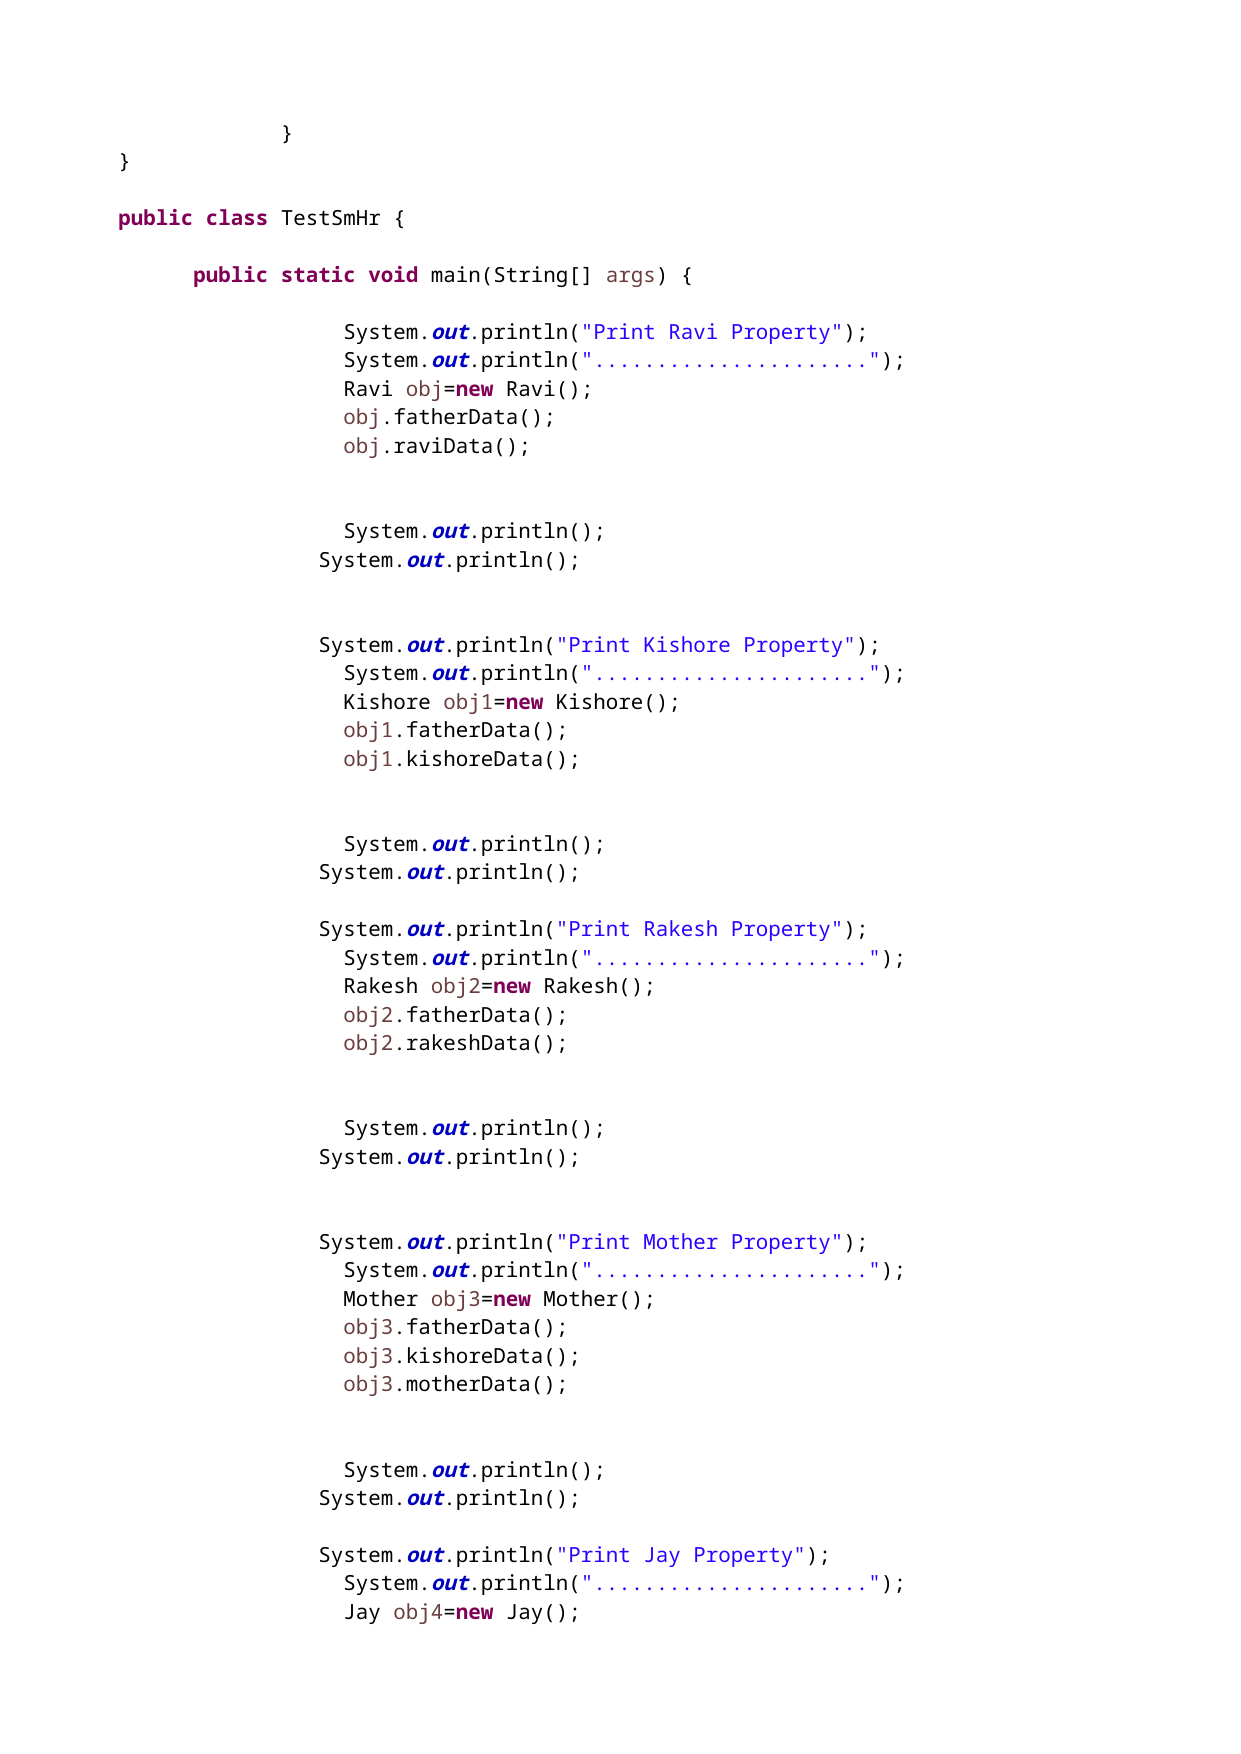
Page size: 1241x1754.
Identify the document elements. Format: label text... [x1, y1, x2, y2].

text System.out.println(); [118, 829, 1122, 857]
text obj1.kishoreData(); [118, 744, 1122, 772]
text System.out.println(); [118, 1142, 1122, 1170]
text System.out.println("Print Ravi Property"); [118, 317, 1122, 346]
text obj2.rakeshData(); [118, 1028, 1122, 1057]
text System.out.println(); [118, 516, 1122, 545]
text System.out.println(); [118, 1483, 1122, 1512]
text System.out.println("......................"); [118, 1256, 1122, 1284]
text obj.fatherData(); [118, 402, 1122, 431]
text } [118, 118, 1122, 147]
text System.out.println("Print Kishore Property"); [118, 630, 1122, 658]
text public static void main(String[] args) { [118, 260, 1122, 289]
text Kishore obj1=new Kishore(); [118, 687, 1122, 715]
text obj3.kishoreData(); [118, 1341, 1122, 1369]
text obj2.fatherData(); [118, 1000, 1122, 1028]
text obj.raviData(); [118, 431, 1122, 459]
text System.out.println("......................"); [118, 1568, 1122, 1597]
text Mother obj3=new Mother(); [118, 1284, 1122, 1312]
text obj3.motherData(); [118, 1369, 1122, 1398]
text obj3.fatherData(); [118, 1312, 1122, 1341]
text System.out.println("......................"); [118, 346, 1122, 374]
text Rakesh obj2=new Rakesh(); [118, 971, 1122, 1000]
text System.out.println(); [118, 1113, 1122, 1142]
text System.out.println("Print Rakesh Property"); [118, 914, 1122, 943]
text System.out.println("Print Jay Property"); [118, 1540, 1122, 1568]
text System.out.println(); [118, 857, 1122, 886]
text Ravi obj=new Ravi(); [118, 374, 1122, 402]
text Jay obj4=new Jay(); [118, 1597, 1122, 1625]
text System.out.println(); [118, 1455, 1122, 1483]
text System.out.println(); [118, 545, 1122, 573]
text obj1.fatherData(); [118, 715, 1122, 744]
text System.out.println("......................"); [118, 943, 1122, 971]
text System.out.println("Print Mother Property"); [118, 1227, 1122, 1256]
text } [118, 147, 1122, 175]
text public class TestSmHr { [118, 203, 1122, 232]
text System.out.println("......................"); [118, 658, 1122, 687]
